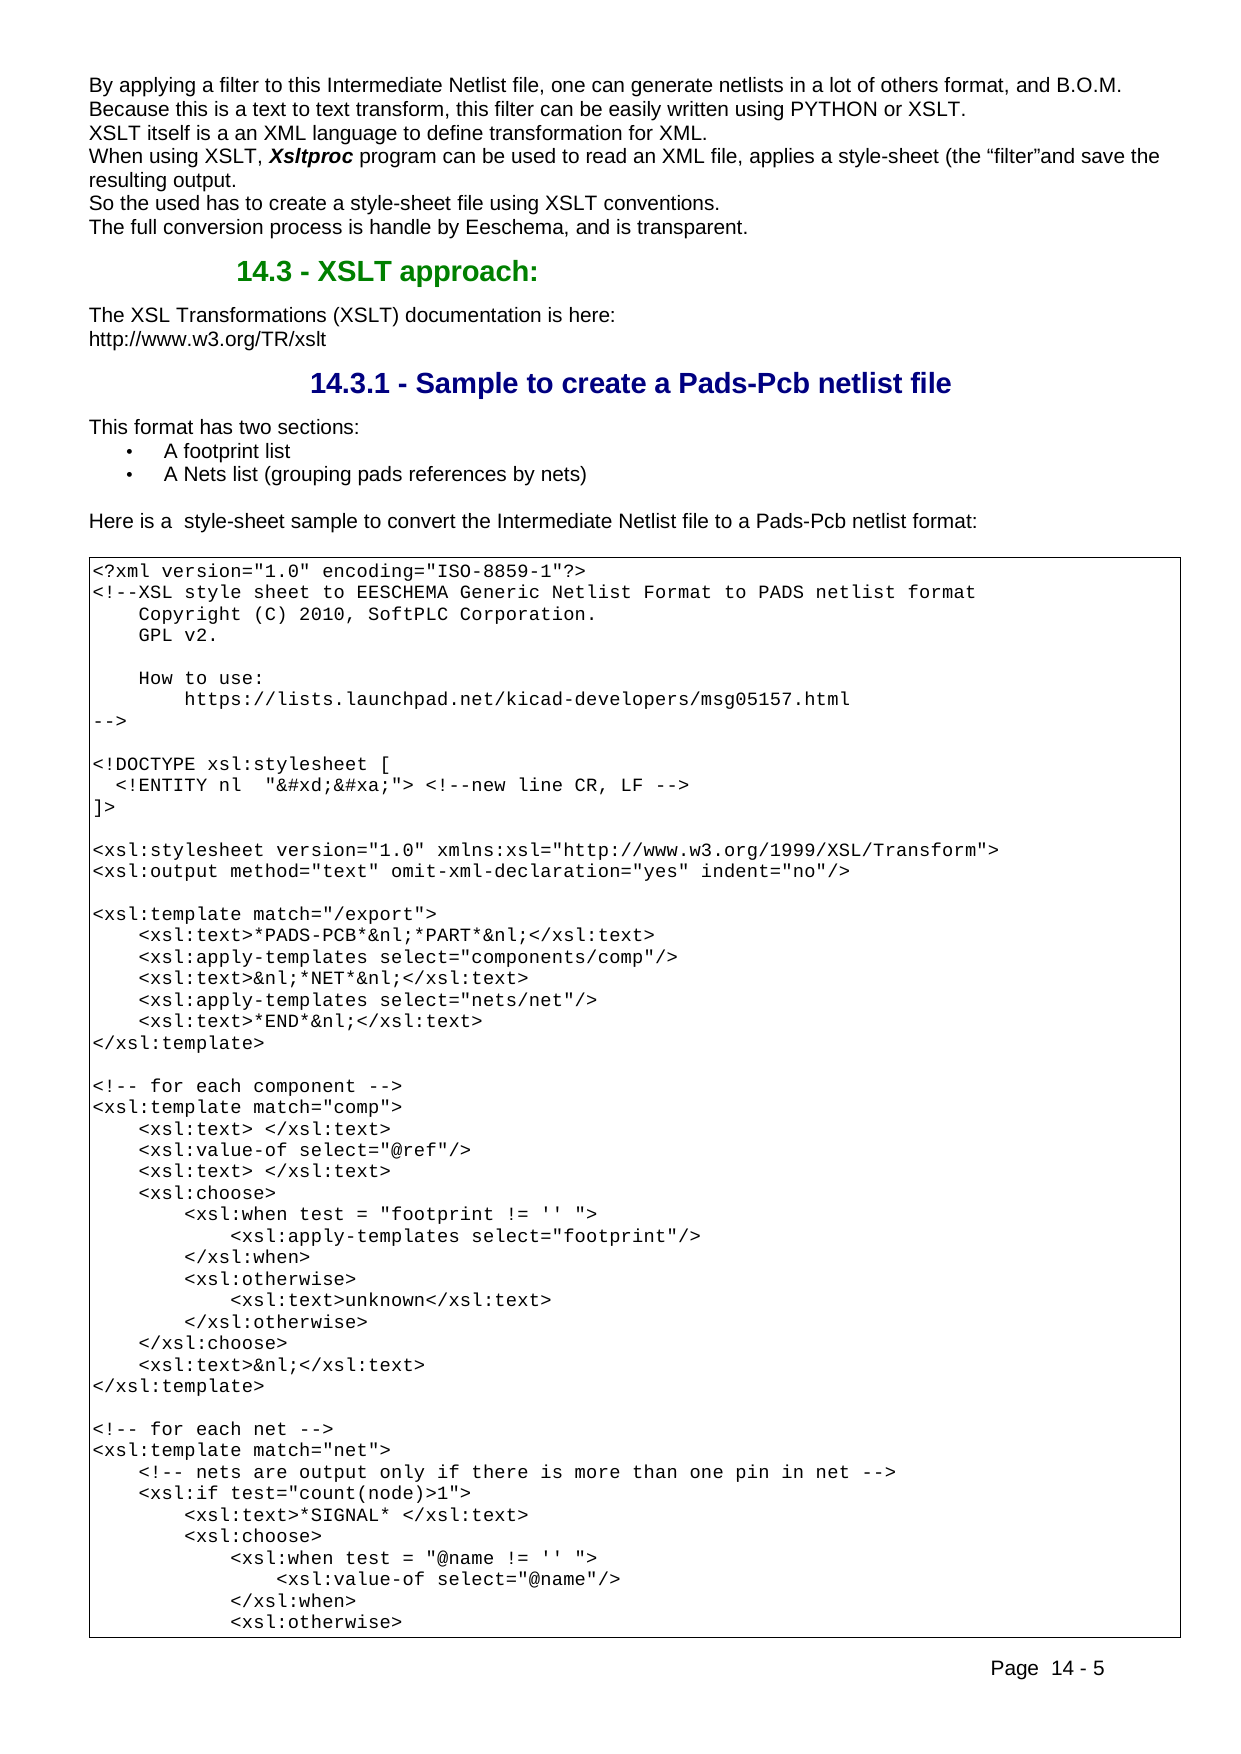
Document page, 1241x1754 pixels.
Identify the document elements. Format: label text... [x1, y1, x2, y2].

text <xsl:text> </xsl:text> [90, 1158, 1180, 1179]
text <xsl:template match="comp"> [90, 1093, 1180, 1115]
text </xsl:when> [90, 1587, 1180, 1608]
text The XSL Transformations (XSLT) documentation is here: [88, 304, 1181, 327]
list A footprint list [126, 439, 1181, 463]
text <xsl:text>*PADS-PCB*&nl;*PART*&nl;</xsl:text> [90, 922, 1180, 943]
text <xsl:text>&nl;*NET*&nl;</xsl:text> [90, 965, 1180, 986]
text <!DOCTYPE xsl:stylesheet [ [90, 750, 1180, 772]
text <xsl:when test = "footprint != '' "> [90, 1201, 1180, 1222]
text This format has two sections: [88, 416, 1181, 439]
list A Nets list (grouping pads references by nets) [126, 463, 1181, 486]
text By applying a filter to this Intermediate Netlist file, one can generate netlists in a lot of others format, and B.O.M. [88, 74, 1181, 97]
text <!ENTITY nl "&#xd;&#xa;"> <!--new line CR, LF --> [90, 772, 1180, 793]
text </xsl:template> [90, 1029, 1180, 1054]
text <xsl:apply-templates select="nets/net"/> [90, 986, 1180, 1008]
subtitle Sample to create a Pads-Pcb netlist file [236, 367, 1181, 399]
text <xsl:value-of select="@name"/> [90, 1566, 1180, 1587]
text The full conversion process is handle by Eeschema, and is transparent. [88, 215, 1181, 239]
text <!-- for each component --> [90, 1072, 1180, 1093]
text <!-- for each net --> [90, 1415, 1180, 1437]
text When using XSLT, Xsltproc program can be used to read an XML file, applies a style-sheet (the “filter”and save the resulting output. [88, 144, 1181, 192]
text </xsl:choose> [90, 1329, 1180, 1351]
text Copyright (C) 2010, SoftPLC Corporation. [90, 600, 1180, 621]
text </xsl:template> [90, 1372, 1180, 1398]
text So the used has to create a style-sheet file using XSLT conventions. [88, 192, 1181, 215]
text http://www.w3.org/TR/xslt [88, 327, 1181, 351]
text <xsl:template match="/export"> [90, 900, 1180, 922]
text <xsl:apply-templates select="footprint"/> [90, 1222, 1180, 1244]
text <xsl:choose> [90, 1179, 1180, 1201]
text XSLT itself is a an XML language to define transformation for XML. [88, 121, 1181, 144]
text <xsl:otherwise> [90, 1608, 1180, 1637]
text GPL v2. [90, 621, 1180, 647]
text </xsl:otherwise> [90, 1308, 1180, 1329]
text <xsl:text>&nl;</xsl:text> [90, 1351, 1180, 1372]
text --> [90, 707, 1180, 733]
text <xsl:text>*END*&nl;</xsl:text> [90, 1008, 1180, 1029]
text <xsl:choose> [90, 1523, 1180, 1544]
text <xsl:when test = "@name != '' "> [90, 1544, 1180, 1566]
text <xsl:text>unknown</xsl:text> [90, 1287, 1180, 1308]
text ]> [90, 793, 1180, 818]
text <xsl:text> </xsl:text> [90, 1115, 1180, 1136]
text <xsl:otherwise> [90, 1265, 1180, 1287]
subtitle XSLT approach: [162, 255, 1181, 287]
text <xsl:if test="count(node)>1"> [90, 1480, 1180, 1501]
text <!-- nets are output only if there is more than one pin in net --> [90, 1458, 1180, 1480]
text <xsl:apply-templates select="components/comp"/> [90, 943, 1180, 965]
text <xsl:stylesheet version="1.0" xmlns:xsl="http://www.w3.org/1999/XSL/Transform"> [90, 836, 1180, 857]
text <xsl:output method="text" omit-xml-declaration="yes" indent="no"/> [90, 857, 1180, 883]
text https://lists.launchpad.net/kicad-developers/msg05157.html [90, 686, 1180, 707]
text </xsl:when> [90, 1244, 1180, 1265]
text <!--XSL style sheet to EESCHEMA Generic Netlist Format to PADS netlist format [90, 578, 1180, 600]
text <xsl:value-of select="@ref"/> [90, 1136, 1180, 1158]
text How to use: [90, 664, 1180, 686]
text <xsl:template match="net"> [90, 1437, 1180, 1458]
text Because this is a text to text transform, this filter can be easily written using PYTHON or XSLT. [88, 97, 1181, 121]
text <?xml version="1.0" encoding="ISO-8859-1"?> [90, 558, 1180, 578]
text <xsl:text>*SIGNAL* </xsl:text> [90, 1501, 1180, 1523]
text Here is a style-sheet sample to convert the Intermediate Netlist file to a Pads-Pcb netlist format: [88, 510, 1181, 533]
